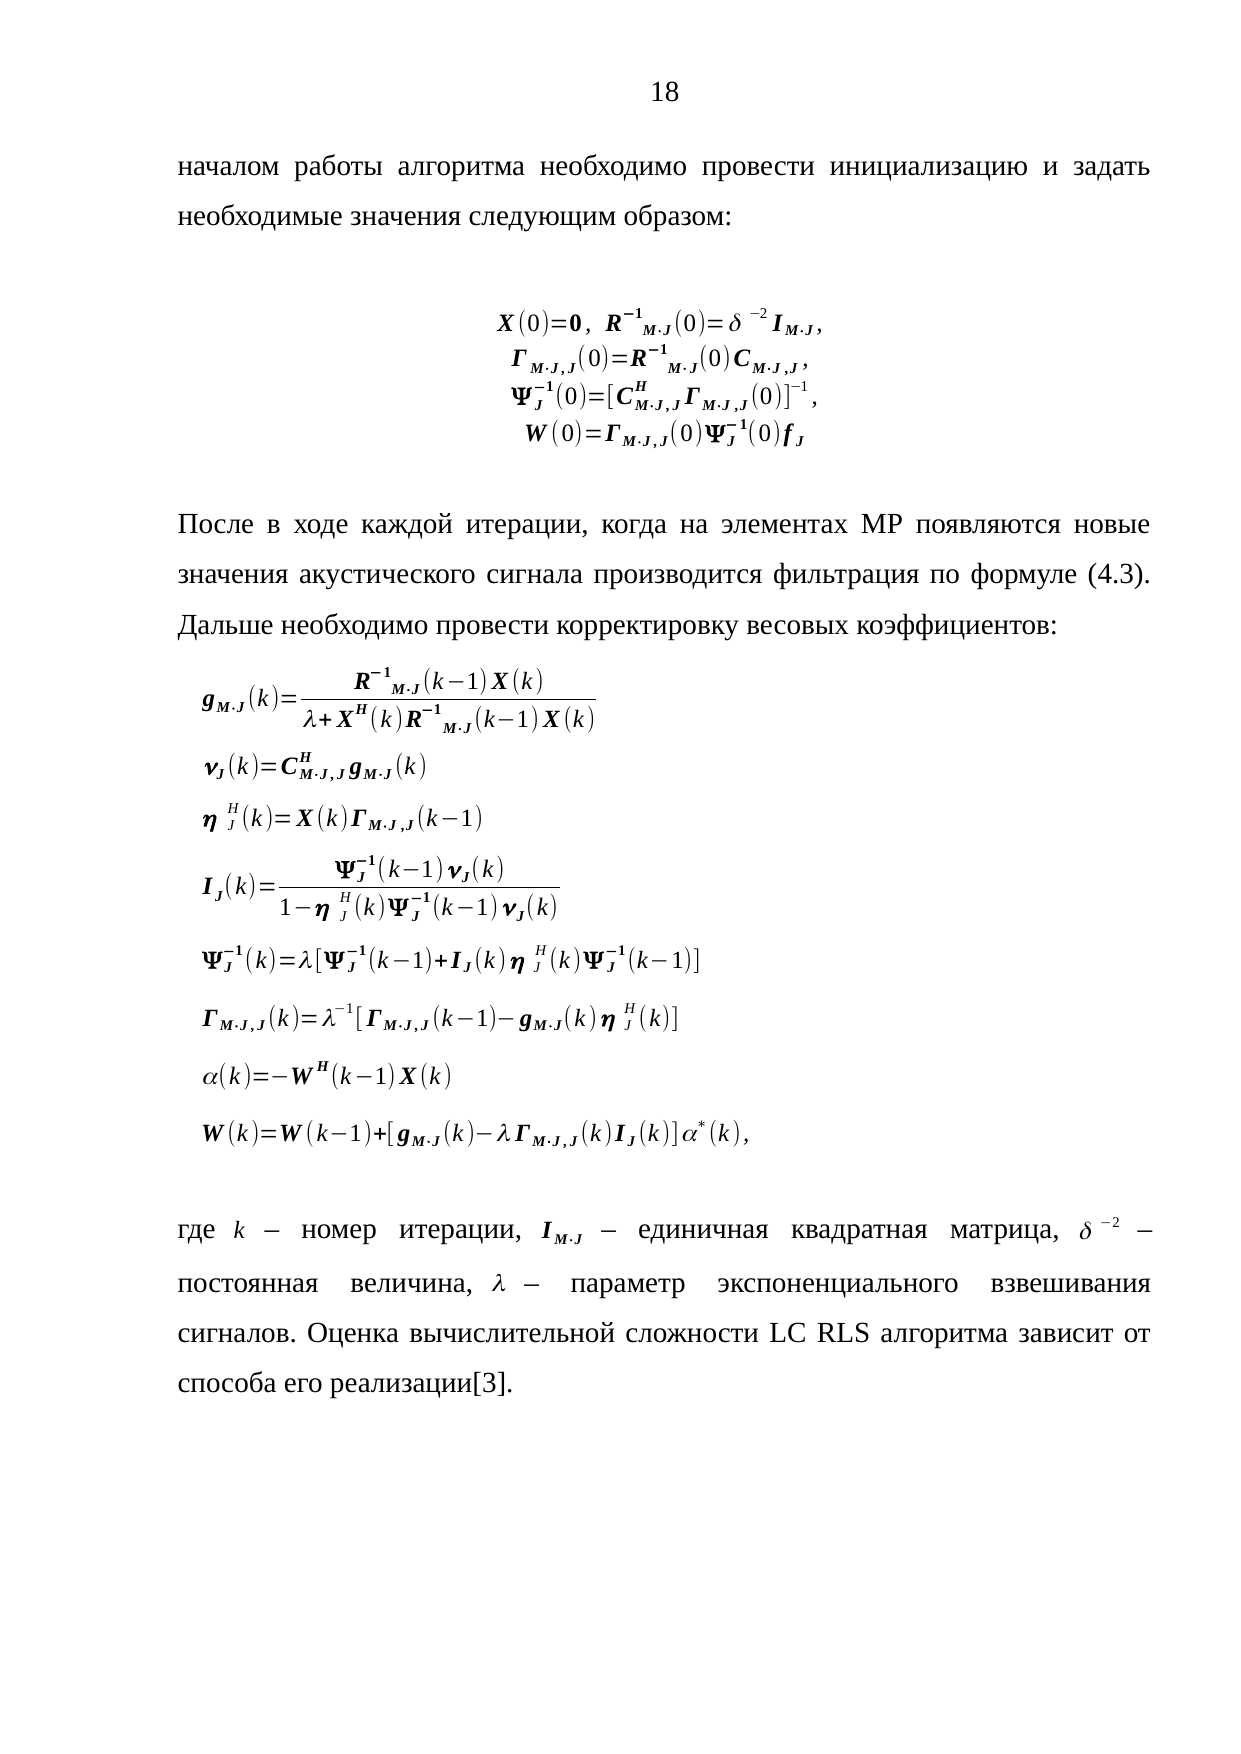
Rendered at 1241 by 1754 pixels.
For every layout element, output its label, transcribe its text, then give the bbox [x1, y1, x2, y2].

text где– номер итерации,– единичная квадратная матрица,– постоянная величина,– параметр экспоненциального взвешивания сигналов. Оценка вычислительной сложности LC RLS алгоритма зависит от способа его реализации[3]. [177, 1212, 1152, 1399]
table_cell [177, 742, 1152, 788]
table_cell [177, 846, 1152, 930]
table_cell [177, 930, 1152, 988]
text После в ходе каждой итерации, когда на элементах МР появляются новые значения акустического сигнала производится фильтрация по формуле (4.3). Дальше необходимо провести корректировку весовых коэффициентов: [177, 506, 1152, 641]
table_cell [177, 1046, 1152, 1103]
table_header [177, 657, 1152, 742]
table_cell [177, 1104, 1152, 1161]
table_cell [177, 988, 1152, 1046]
text началом работы алгоритма необходимо провести инициализацию и задать необходимые значения следующим образом: [177, 148, 1152, 232]
table_cell [177, 789, 1152, 846]
table_header [177, 299, 1152, 456]
